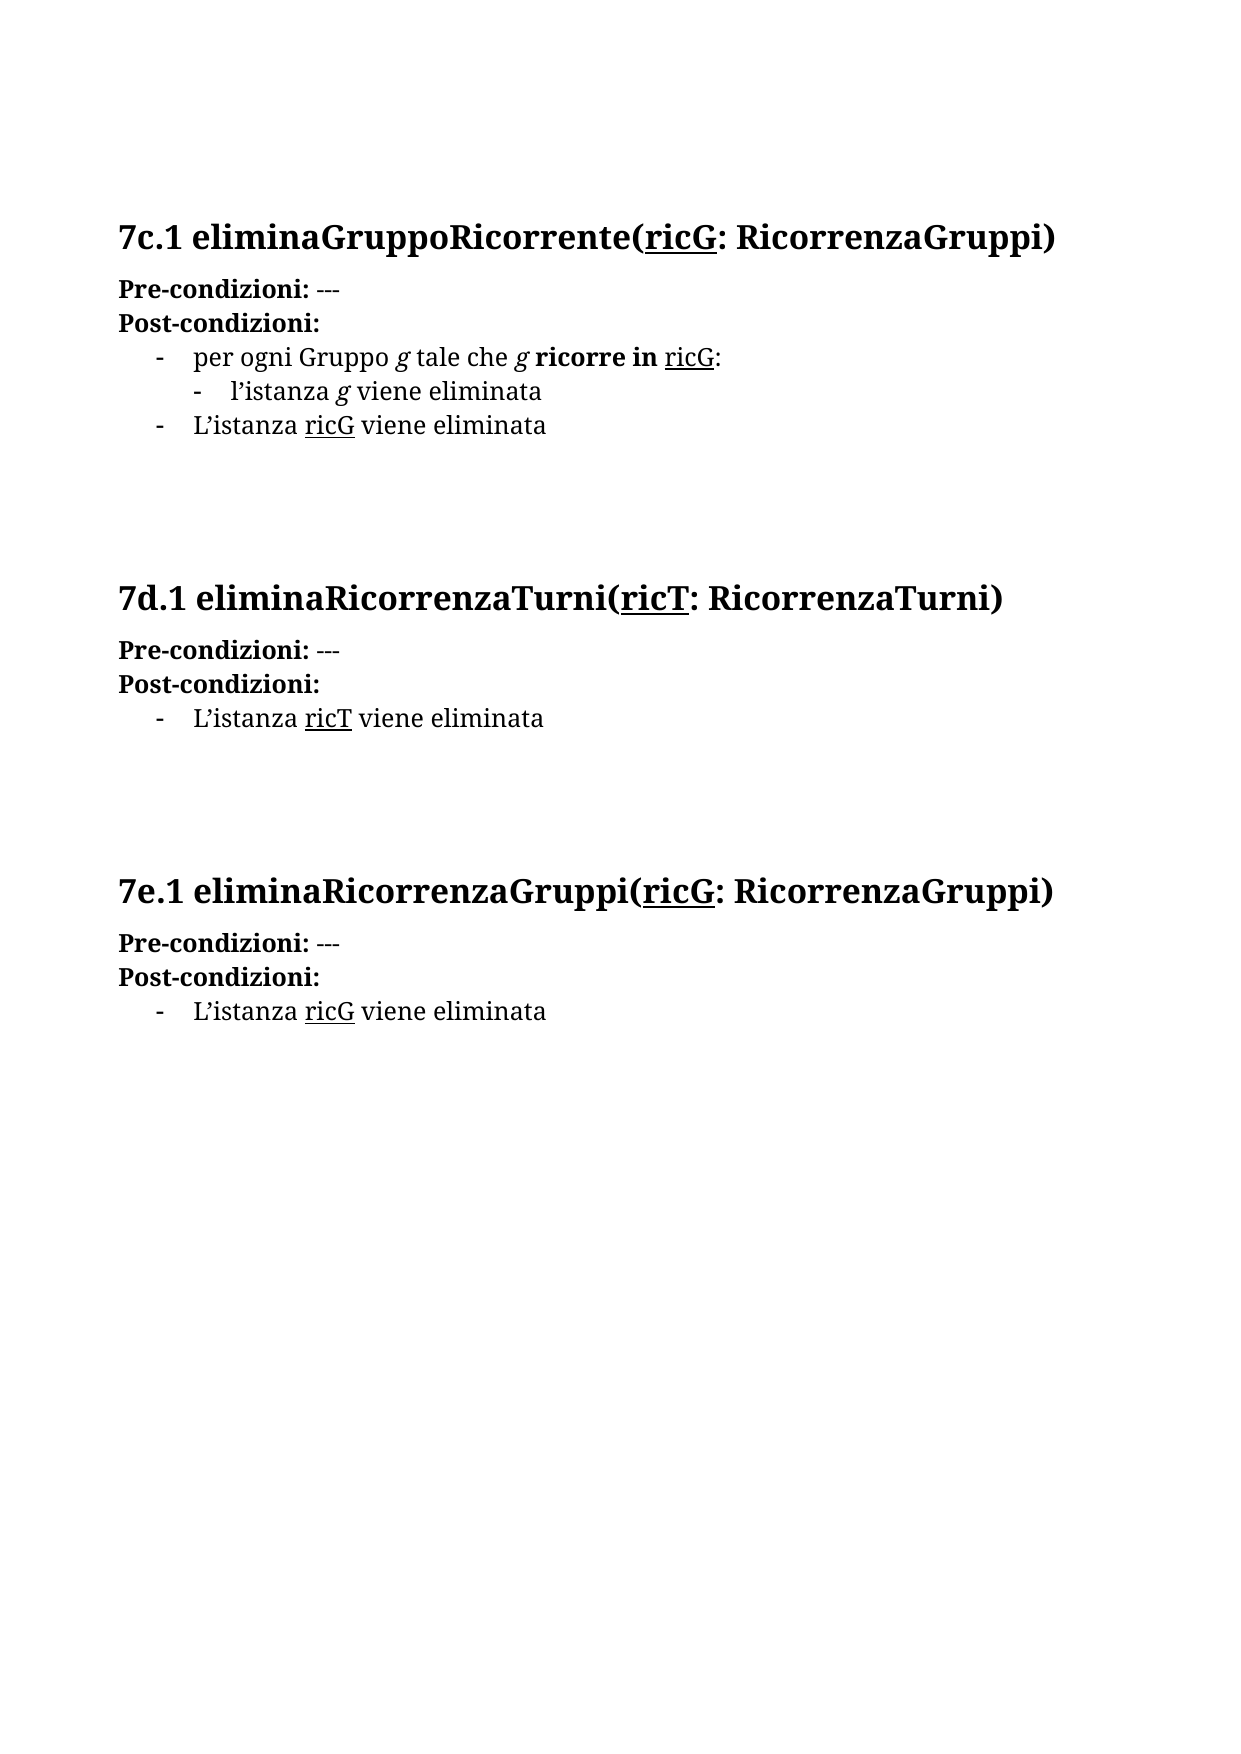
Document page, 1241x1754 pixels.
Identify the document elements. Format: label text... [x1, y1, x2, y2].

text Post-condizioni: [118, 667, 1122, 701]
subtitle 7d.1 eliminaRicorrenzaTurni(ricT: RicorrenzaTurni) [118, 575, 1122, 620]
list L’istanza ricG viene eliminata [156, 994, 1122, 1028]
text Pre-condizioni: --- [118, 271, 1122, 306]
subtitle 7c.1 eliminaGruppoRicorrente(ricG: RicorrenzaGruppi) [118, 213, 1122, 259]
list L’istanza ricG viene eliminata [156, 408, 1122, 442]
text Pre-condizioni: --- [118, 633, 1122, 667]
list L’istanza ricT viene eliminata [156, 701, 1122, 735]
text Post-condizioni: [118, 306, 1122, 339]
list l’istanza g viene eliminata [193, 374, 1122, 408]
list per ogni Gruppo g tale che g ricorre in ricG: [156, 339, 1122, 374]
subtitle 7e.1 eliminaRicorrenzaGruppi(ricG: RicorrenzaGruppi) [118, 868, 1122, 913]
text Pre-condizioni: --- [118, 926, 1122, 960]
text Post-condizioni: [118, 960, 1122, 994]
